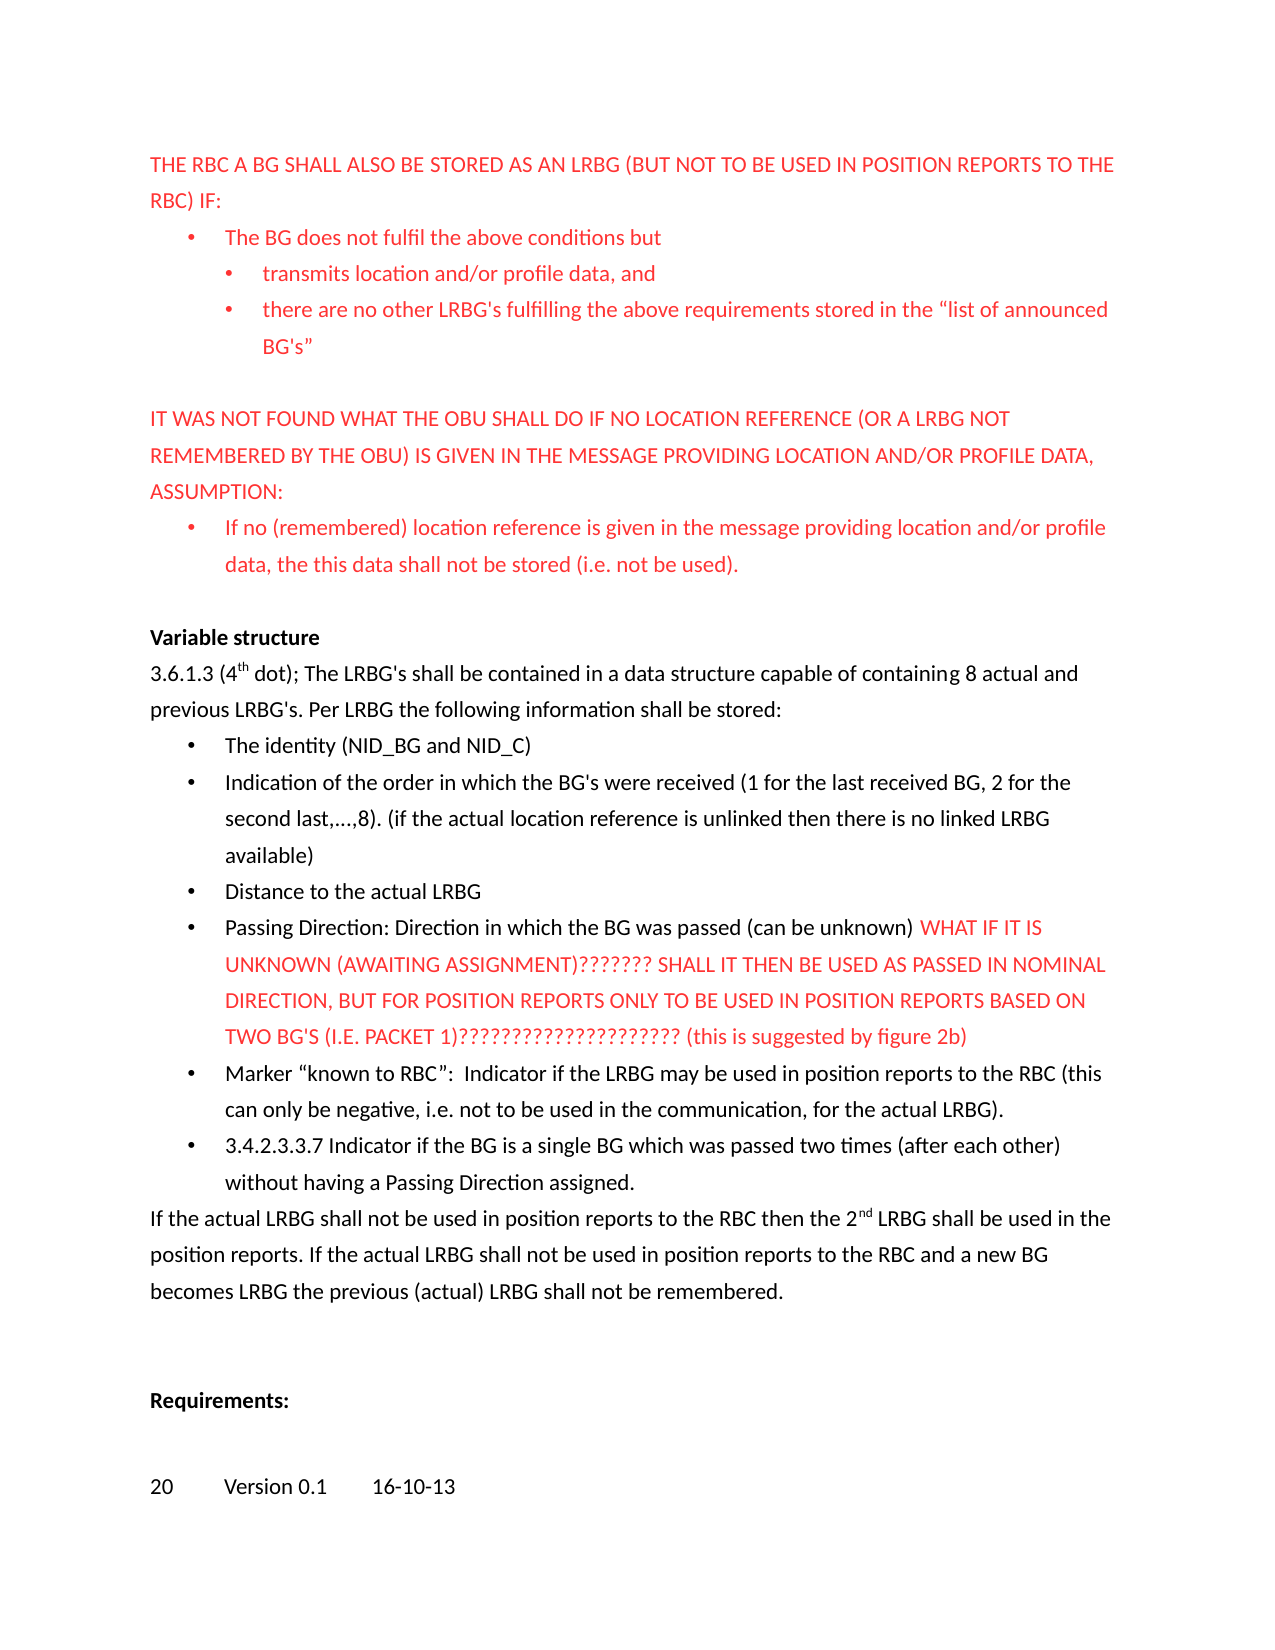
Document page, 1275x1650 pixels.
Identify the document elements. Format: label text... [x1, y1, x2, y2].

list there are no other LRBG's fulfilling the above requirements stored in the “list of announced BG's” [225, 295, 1125, 360]
list Marker “known to RBC”: Indicator if the LRBG may be used in position reports to the RBC (this can only be negative, i.e. not to be used in the communication, for the actual LRBG). [187, 1059, 1125, 1123]
text Variable structure [150, 623, 1125, 651]
list The identity (NID_BG and NID_C) [187, 732, 1125, 760]
list transmits location and/or profile data, and [225, 259, 1125, 287]
text Requirements: [150, 1386, 1125, 1414]
text If the actual LRBG shall not be used in position reports to the RBC then the 2nd LRBG shall be used in the position reports. If the actual LRBG shall not be used in position reports to the RBC and a new BG becomes LRBG the previous (actual) LRBG shall not be remembered. [150, 1204, 1125, 1305]
text 3.6.1.3 (4th dot); The LRBG's shall be contained in a data structure capable of containing 8 actual and previous LRBG's. Per LRBG the following information shall be stored: [150, 659, 1125, 723]
list Distance to the actual LRBG [187, 877, 1125, 905]
list 3.4.2.3.3.7 Indicator if the BG is a single BG which was passed two times (after each other) without having a Passing Direction assigned. [187, 1132, 1125, 1196]
list If no (remembered) location reference is given in the message providing location and/or profile data, the this data shall not be stored (i.e. not be used). [187, 513, 1125, 578]
text THE RBC A BG SHALL ALSO BE STORED AS AN LRBG (BUT NOT TO BE USED IN POSITION REPORTS TO THE RBC) IF: [150, 150, 1125, 214]
list Passing Direction: Direction in which the BG was passed (can be unknown) WHAT IF IT IS UNKNOWN (AWAITING ASSIGNMENT)??????? SHALL IT THEN BE USED AS PASSED IN NOMINAL DIRECTION, BUT FOR POSITION REPORTS ONLY TO BE USED IN POSITION REPORTS BASED ON TWO BG'S (I.E. PACKET 1)????????????????????? (this is suggested by figure 2b) [187, 913, 1125, 1051]
list The BG does not fulfil the above conditions but [187, 223, 1125, 251]
list Indication of the order in which the BG's were received (1 for the last received BG, 2 for the second last,...,8). (if the actual location reference is unlinked then there is no linked LRBG available) [187, 768, 1125, 869]
text IT WAS NOT FOUND WHAT THE OBU SHALL DO IF NO LOCATION REFERENCE (OR A LRBG NOT REMEMBERED BY THE OBU) IS GIVEN IN THE MESSAGE PROVIDING LOCATION AND/OR PROFILE DATA, ASSUMPTION: [150, 404, 1125, 505]
